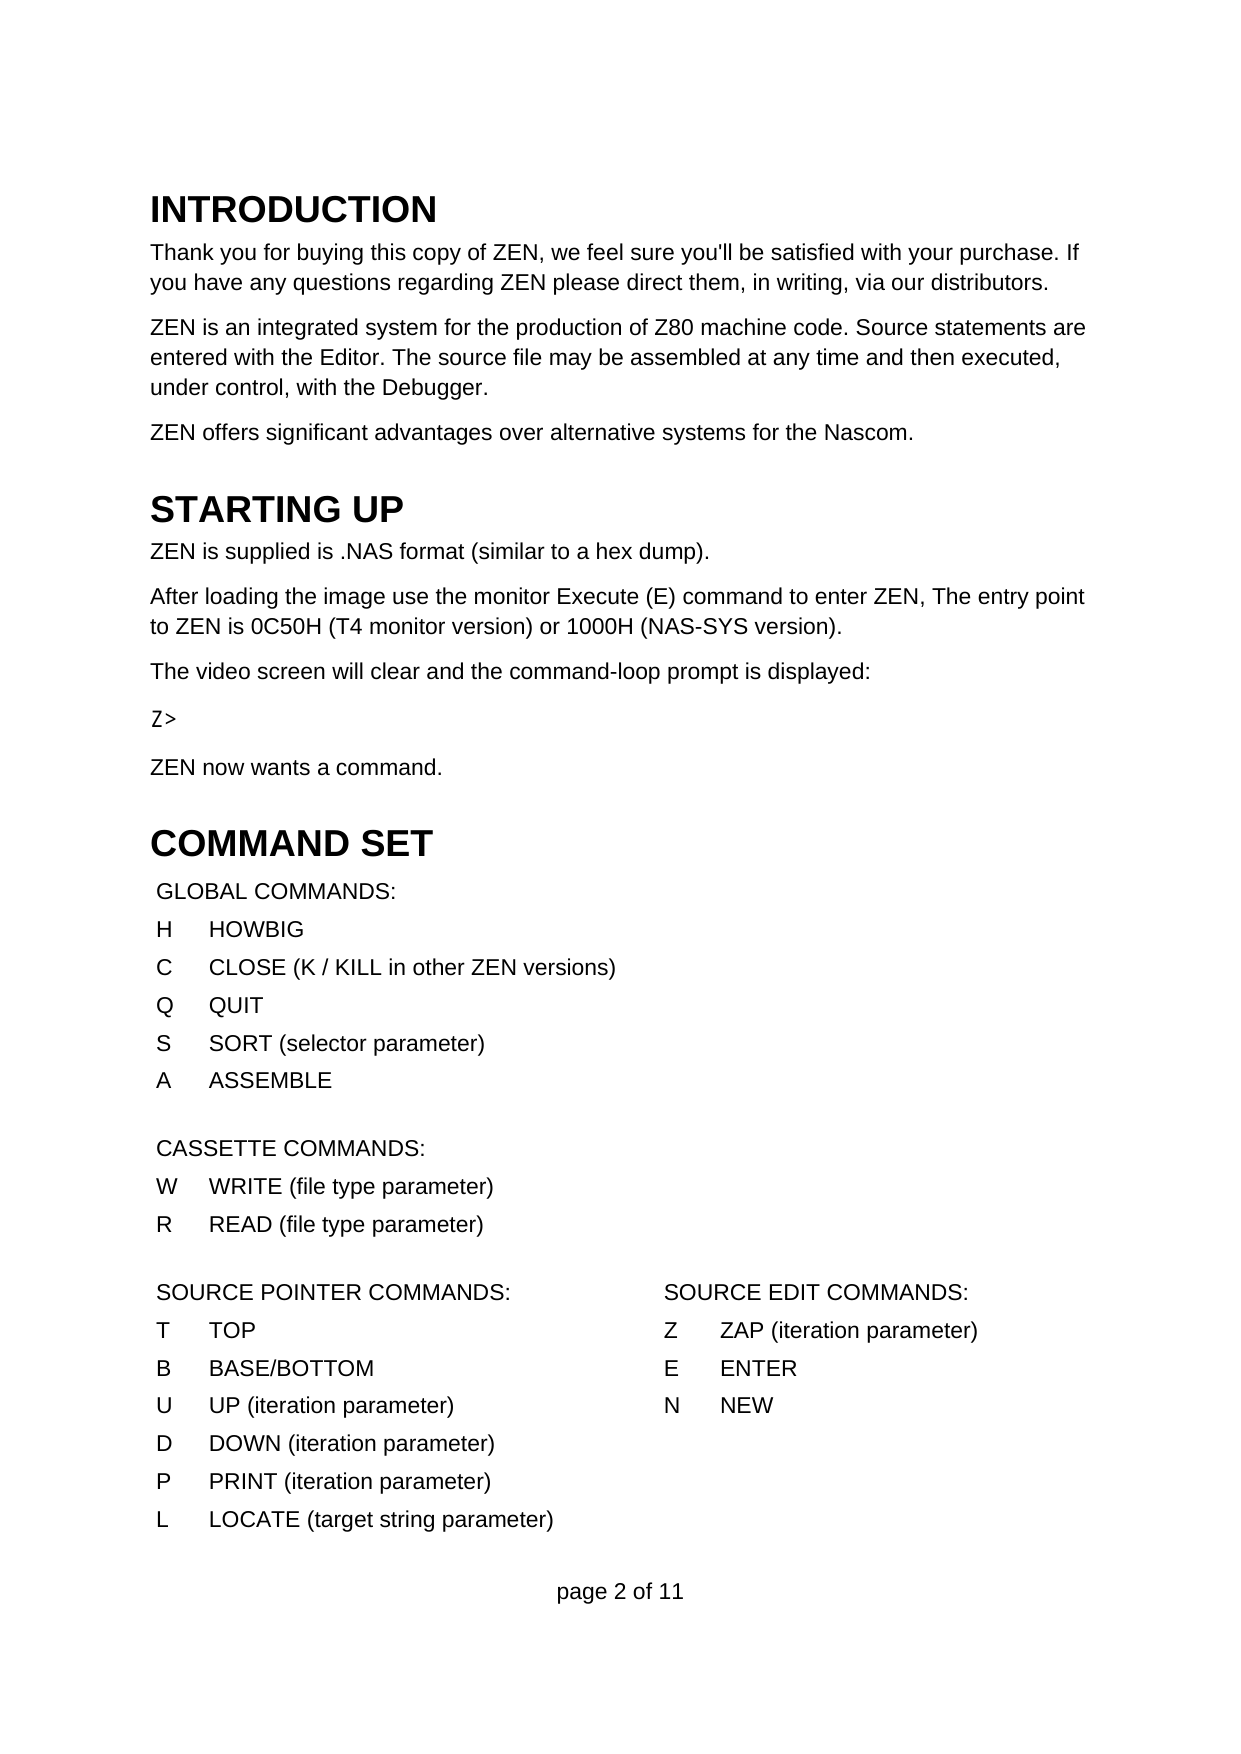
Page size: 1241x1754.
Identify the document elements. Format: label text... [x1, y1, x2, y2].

table_cell H [150, 910, 203, 948]
table_cell [714, 1425, 902, 1462]
table_cell P [150, 1463, 203, 1500]
table_cell Q [150, 986, 203, 1024]
table_cell HOWBIG [203, 910, 1090, 948]
table_header GLOBAL COMMANDS: [150, 873, 1090, 910]
table_cell TOP [203, 1311, 564, 1349]
table_cell U [150, 1387, 203, 1424]
table_cell L [150, 1500, 203, 1538]
text ZEN is an integrated system for the production of Z80 machine code. Source statements are entered with the Editor. The source file may be assembled at any time and then executed, under control, with the Debugger. [150, 314, 1090, 401]
subtitle STARTING UP [150, 487, 1090, 530]
table_header [564, 1273, 658, 1311]
table_cell [564, 1500, 658, 1538]
table_cell [714, 1463, 902, 1500]
table_cell S [150, 1024, 203, 1062]
table_header CASSETTE COMMANDS: [150, 1130, 1090, 1167]
table_cell D [150, 1425, 203, 1462]
table_cell SORT (selector parameter) [203, 1024, 1090, 1062]
subtitle INTRODUCTION [150, 187, 1090, 231]
table_cell CLOSE (K / KILL in other ZEN versions) [203, 948, 1090, 986]
table_cell UP (iteration parameter) [203, 1387, 564, 1424]
table_cell [564, 1425, 658, 1462]
table_cell B [150, 1349, 203, 1387]
table_cell [902, 1425, 1090, 1462]
subtitle COMMAND SET [150, 821, 1090, 864]
text After loading the image use the monitor Execute (E) command to enter ZEN, The entry point to ZEN is 0C50H (T4 monitor version) or 1000H (NAS-SYS version). [150, 583, 1090, 640]
text Z> [150, 703, 1090, 734]
table_cell [564, 1349, 658, 1387]
table_cell [714, 1500, 902, 1538]
text ZEN offers significant advantages over alternative systems for the Nascom. [150, 419, 1090, 446]
table_cell [902, 1463, 1090, 1500]
table_cell N [658, 1387, 714, 1424]
table_cell [658, 1425, 714, 1462]
text The video screen will clear and the command-loop prompt is displayed: [150, 658, 1090, 684]
text Thank you for buying this copy of ZEN, we feel sure you'll be satisfied with your purchase. If you have any questions regarding ZEN please direct them, in writing, via our distributors. [150, 239, 1090, 296]
table_cell PRINT (iteration parameter) [203, 1463, 564, 1500]
table_cell R [150, 1205, 203, 1243]
table_cell C [150, 948, 203, 986]
table_cell NEW [714, 1387, 1090, 1424]
table_cell [658, 1463, 714, 1500]
text ZEN now wants a command. [150, 753, 1090, 780]
table_cell Z [658, 1311, 714, 1349]
table_cell QUIT [203, 986, 1090, 1024]
table_header SOURCE EDIT COMMANDS: [658, 1273, 1090, 1311]
table_cell DOWN (iteration parameter) [203, 1425, 564, 1462]
table_cell READ (file type parameter) [203, 1205, 1090, 1243]
table_cell WRITE (file type parameter) [203, 1168, 1090, 1205]
table_cell [564, 1387, 658, 1424]
table_cell BASE/BOTTOM [203, 1349, 564, 1387]
table_cell [902, 1500, 1090, 1538]
table_header SOURCE POINTER COMMANDS: [150, 1273, 564, 1311]
table_cell ENTER [714, 1349, 1090, 1387]
table_cell [564, 1463, 658, 1500]
table_cell E [658, 1349, 714, 1387]
table_cell A [150, 1062, 203, 1099]
table_cell [564, 1311, 658, 1349]
table_cell ASSEMBLE [203, 1062, 1090, 1099]
table_cell W [150, 1168, 203, 1205]
text ZEN is supplied is .NAS format (similar to a hex dump). [150, 538, 1090, 565]
table_cell T [150, 1311, 203, 1349]
table_cell [658, 1500, 714, 1538]
table_cell LOCATE (target string parameter) [203, 1500, 564, 1538]
table_cell ZAP (iteration parameter) [714, 1311, 1090, 1349]
